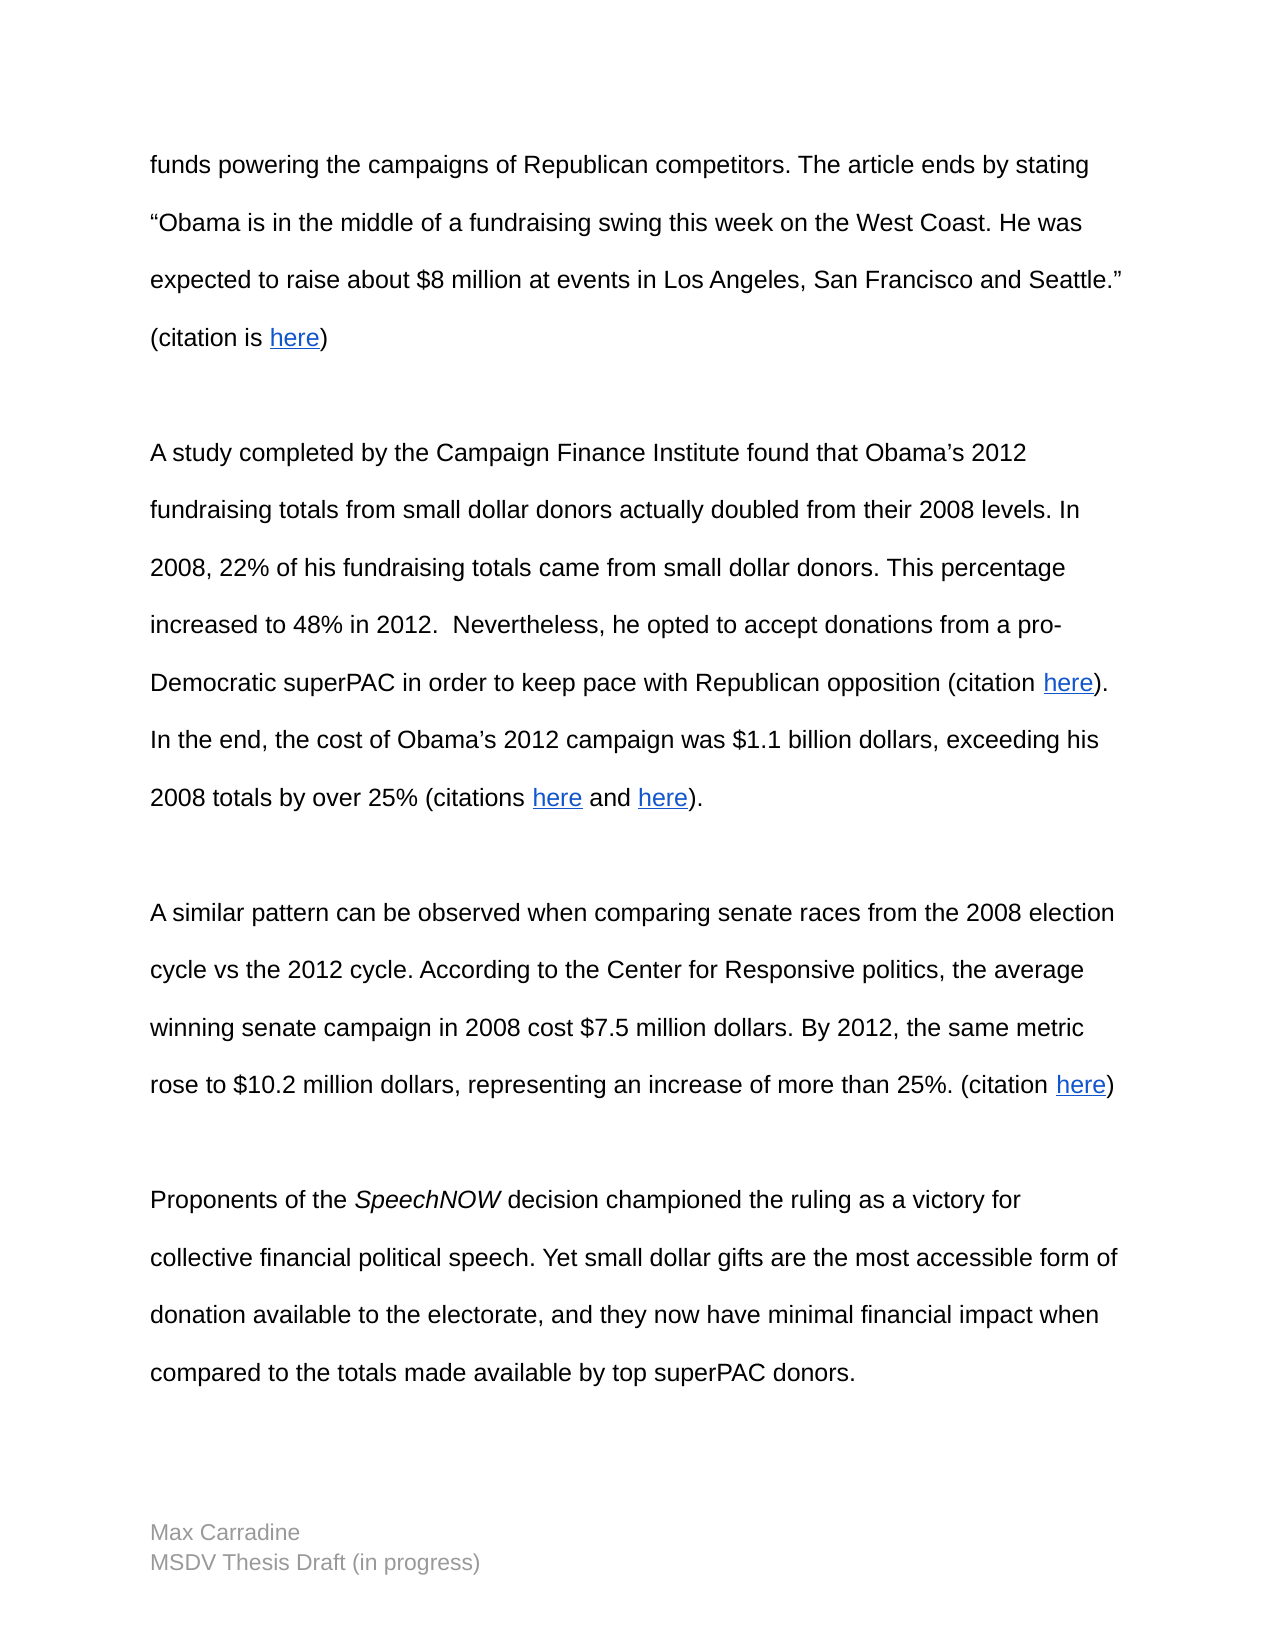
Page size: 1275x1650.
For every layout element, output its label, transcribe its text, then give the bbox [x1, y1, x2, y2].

text A study completed by the Campaign Finance Institute found that Obama’s 2012 fundraising totals from small dollar donors actually doubled from their 2008 levels. In 2008, 22% of his fundraising totals came from small dollar donors. This percentage increased to 48% in 2012. Nevertheless, he opted to accept donations from a pro-Democratic superPAC in order to keep pace with Republican opposition (citation here). In the end, the cost of Obama’s 2012 campaign was $1.1 billion dollars, exceeding his 2008 totals by over 25% (citations here and here). [150, 437, 1125, 811]
text Proponents of the SpeechNOW decision championed the ruling as a victory for collective financial political speech. Yet small dollar gifts are the most accessible form of donation available to the electorate, and they now have minimal financial impact when compared to the totals made available by top superPAC donors. [150, 1185, 1125, 1386]
text A similar pattern can be observed when comparing senate races from the 2008 election cycle vs the 2012 cycle. According to the Center for Responsive politics, the average winning senate campaign in 2008 cost $7.5 million dollars. By 2012, the same metric rose to $10.2 million dollars, representing an increase of more than 25%. (citation here) [150, 897, 1125, 1099]
text funds powering the campaigns of Republican competitors. The article ends by stating “Obama is in the middle of a fundraising swing this week on the West Coast. He was expected to raise about $8 million at events in Los Angeles, San Francisco and Seattle.” (citation is here) [150, 150, 1125, 351]
